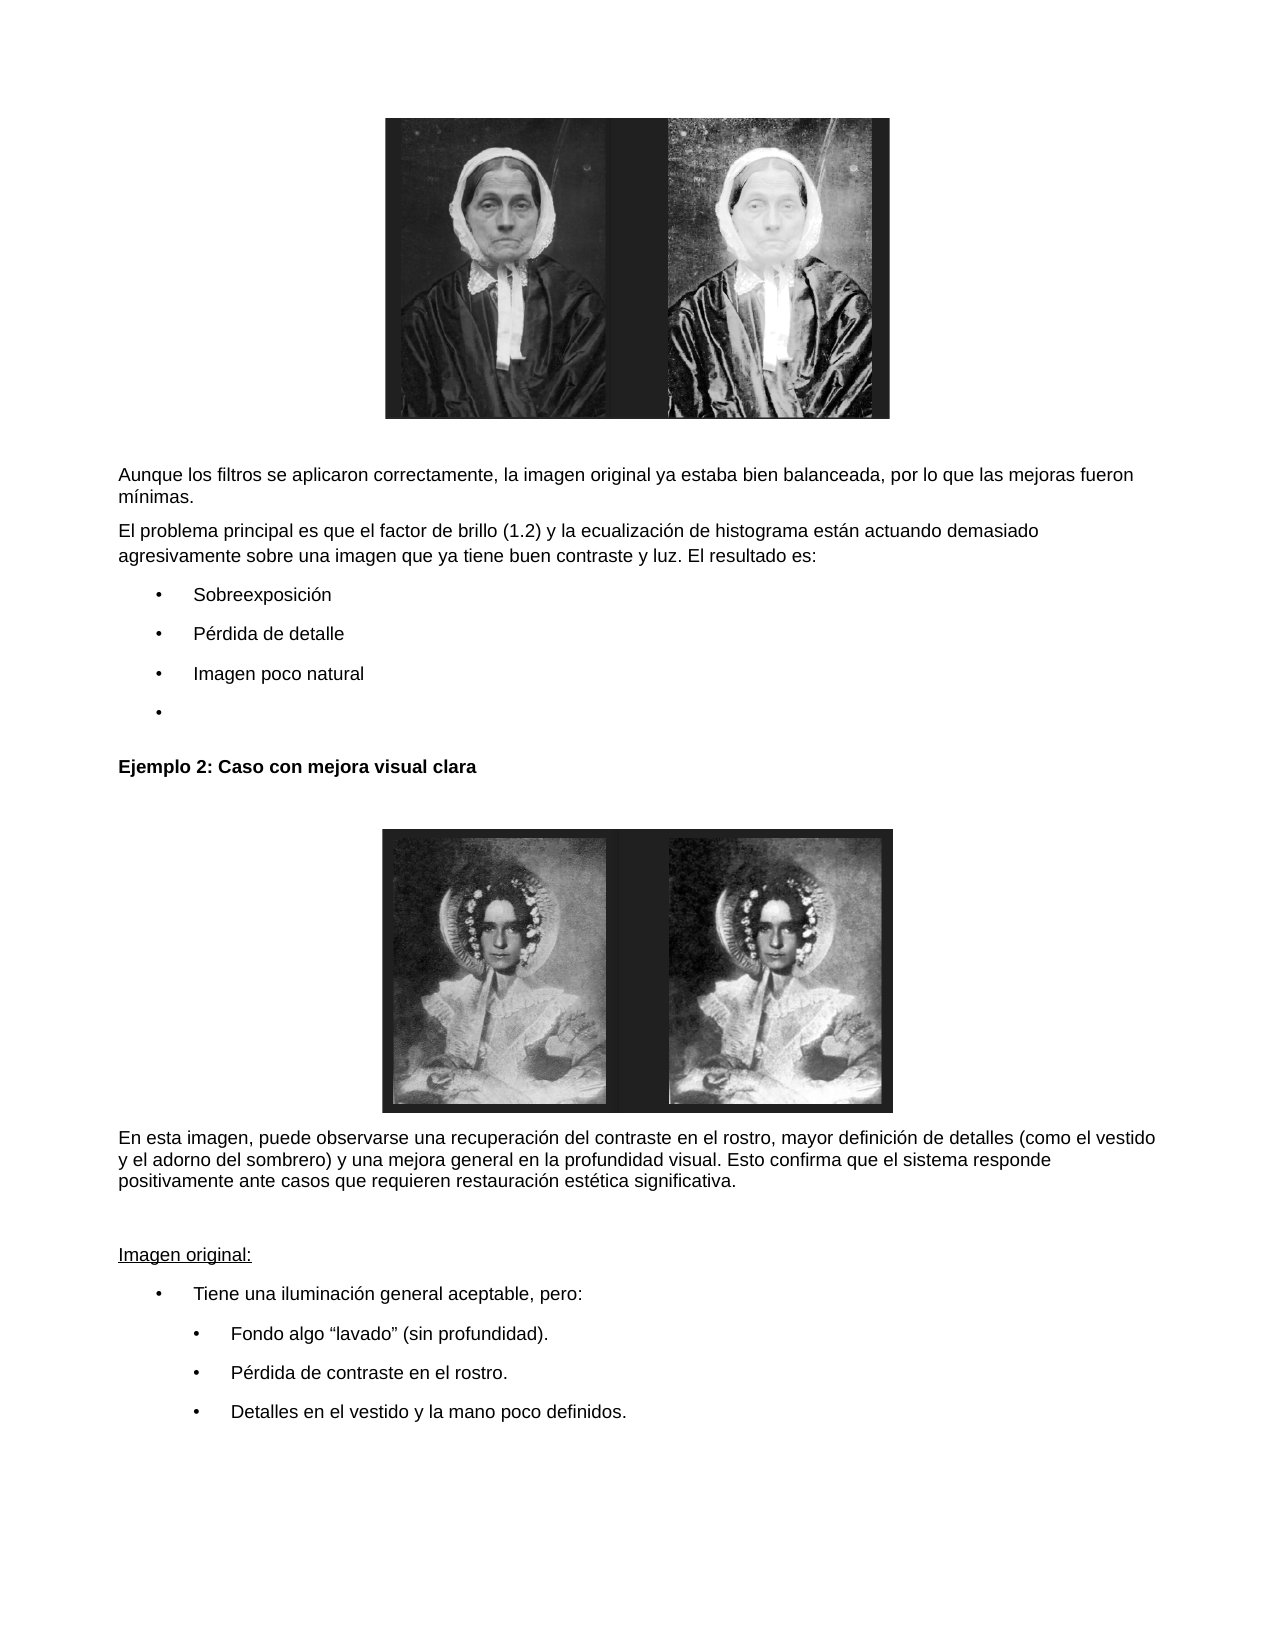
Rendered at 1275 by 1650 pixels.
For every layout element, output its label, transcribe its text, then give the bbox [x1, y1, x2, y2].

picture [382, 829, 893, 1113]
list Pérdida de detalle [156, 623, 1157, 645]
subtitle En esta imagen, puede observarse una recuperación del contraste en el rostro, mayor definición de detalles (como el vestido y el adorno del sombrero) y una mejora general en la profundidad visual. Esto confirma que el sistema responde positivamente ante casos que requieren restauración estética significativa. [118, 1127, 1157, 1192]
text Imagen original: [118, 1243, 1157, 1265]
list Tiene una iluminación general aceptable, pero: [156, 1283, 1157, 1304]
list Sobreexposición [156, 584, 1157, 605]
subtitle Ejemplo 2: Caso con mejora visual clara [118, 756, 1157, 778]
list Imagen poco natural [156, 663, 1157, 684]
list Fondo algo “lavado” (sin profundidad). [193, 1322, 1157, 1344]
list Pérdida de contraste en el rostro. [193, 1362, 1157, 1383]
picture [385, 118, 890, 419]
list Detalles en el vestido y la mano poco definidos. [193, 1401, 1157, 1423]
subtitle Aunque los filtros se aplicaron correctamente, la imagen original ya estaba bien balanceada, por lo que las mejoras fueron mínimas. [118, 464, 1157, 507]
text El problema principal es que el factor de brillo (1.2) y la ecualización de histograma están actuando demasiado agresivamente sobre una imagen que ya tiene buen contraste y luz. El resultado es: [118, 519, 1157, 566]
